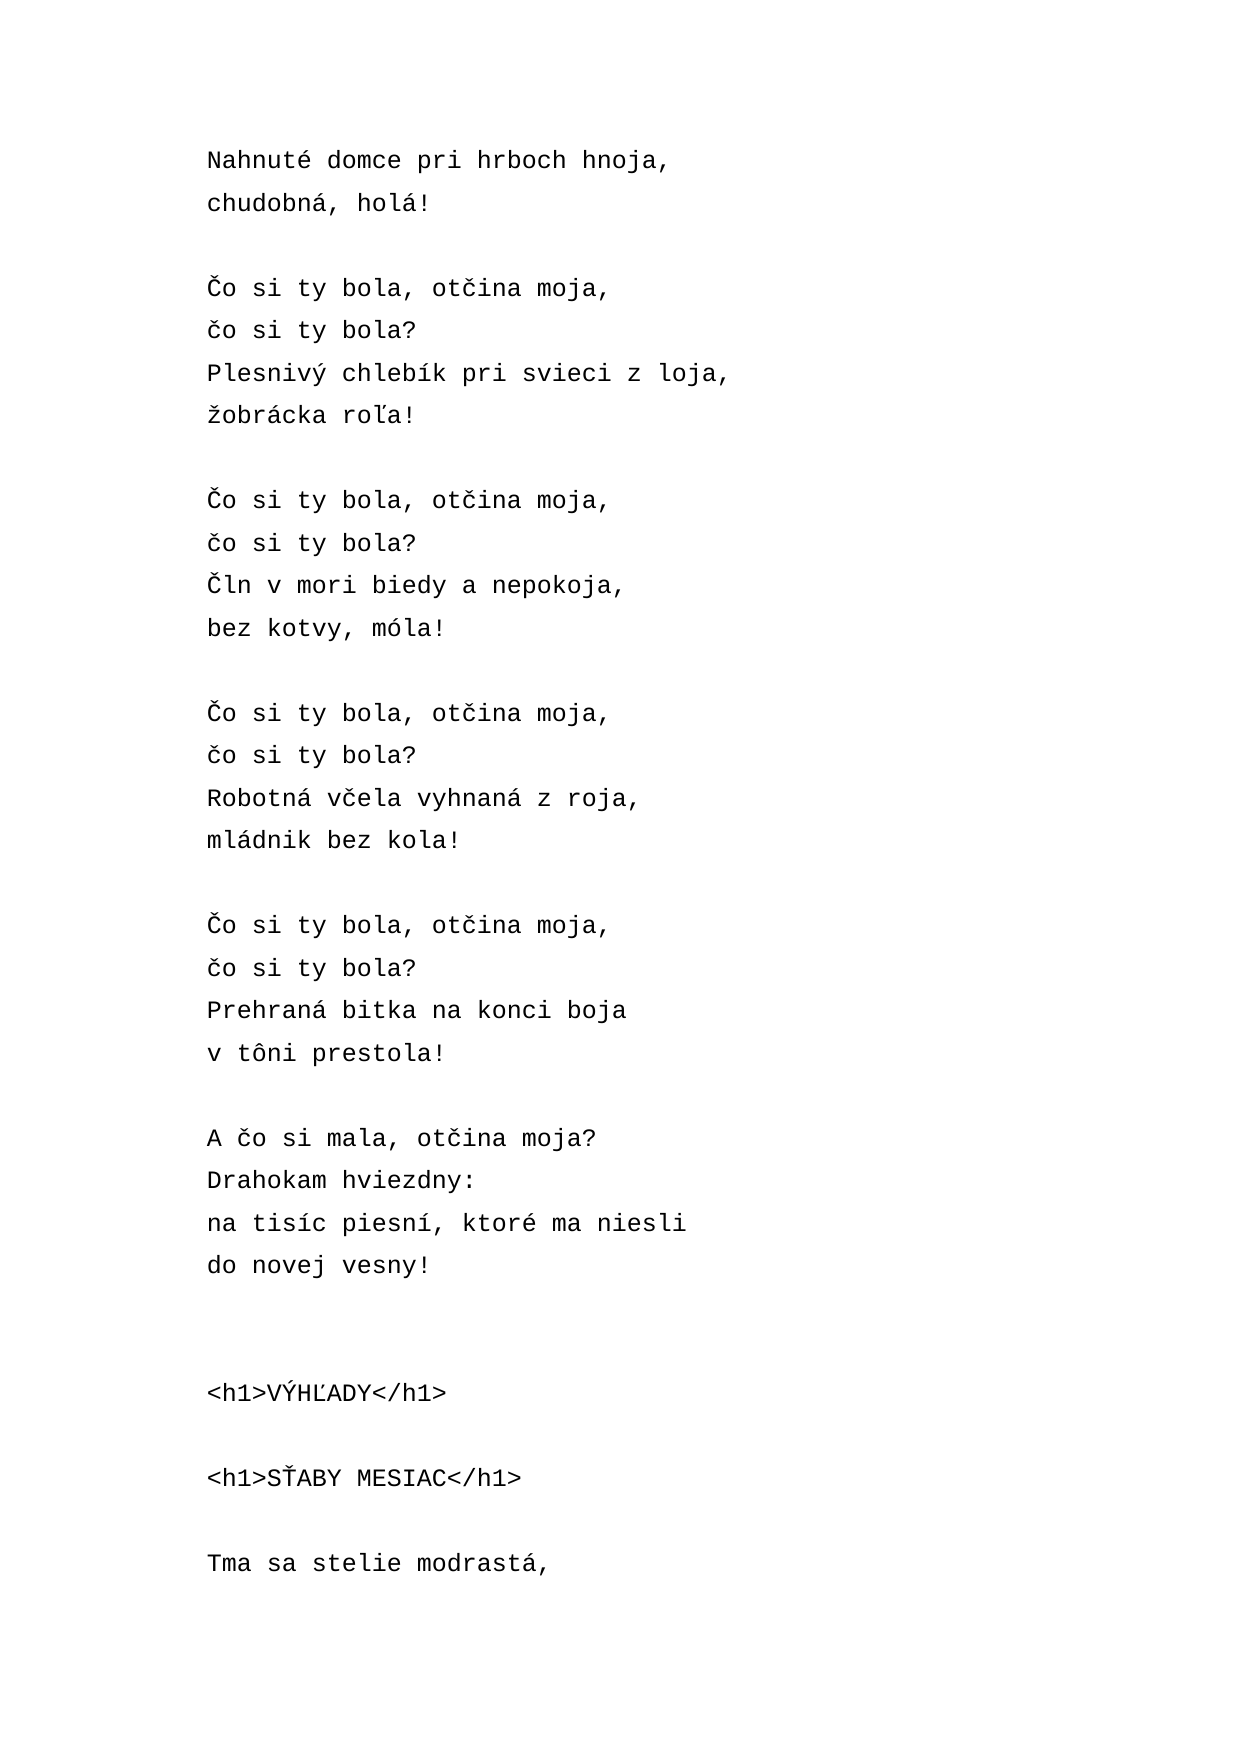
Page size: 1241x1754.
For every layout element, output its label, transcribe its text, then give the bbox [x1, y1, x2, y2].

text Robotná včela vyhnaná z roja, [148, 785, 1093, 813]
text mládnik bez kola! [148, 828, 1093, 856]
text bez kotvy, móla! [148, 615, 1093, 643]
text v tôni prestola! [148, 1040, 1093, 1068]
text žobrácka roľa! [148, 403, 1093, 431]
text Čo si ty bola, otčina moja, [148, 913, 1093, 941]
text chudobná, holá! [148, 190, 1093, 218]
text čo si ty bola? [148, 318, 1093, 346]
text do novej vesny! [148, 1253, 1093, 1281]
text Čo si ty bola, otčina moja, [148, 488, 1093, 516]
text A čo si mala, otčina moja? [148, 1125, 1093, 1153]
text <h1>SŤABY MESIAC</h1> [148, 1465, 1093, 1493]
text Čln v mori biedy a nepokoja, [148, 573, 1093, 601]
text čo si ty bola? [148, 955, 1093, 983]
text na tisíc piesní, ktoré ma niesli [148, 1210, 1093, 1238]
text Drahokam hviezdny: [148, 1168, 1093, 1196]
text čo si ty bola? [148, 743, 1093, 771]
text Prehraná bitka na konci boja [148, 998, 1093, 1026]
text čo si ty bola? [148, 530, 1093, 558]
text Čo si ty bola, otčina moja, [148, 700, 1093, 728]
text <h1>VÝHĽADY</h1> [148, 1380, 1093, 1408]
text Nahnuté domce pri hrboch hnoja, [148, 148, 1093, 176]
text Čo si ty bola, otčina moja, [148, 275, 1093, 303]
text Tma sa stelie modrastá, [148, 1550, 1093, 1578]
text Plesnivý chlebík pri svieci z loja, [148, 360, 1093, 388]
